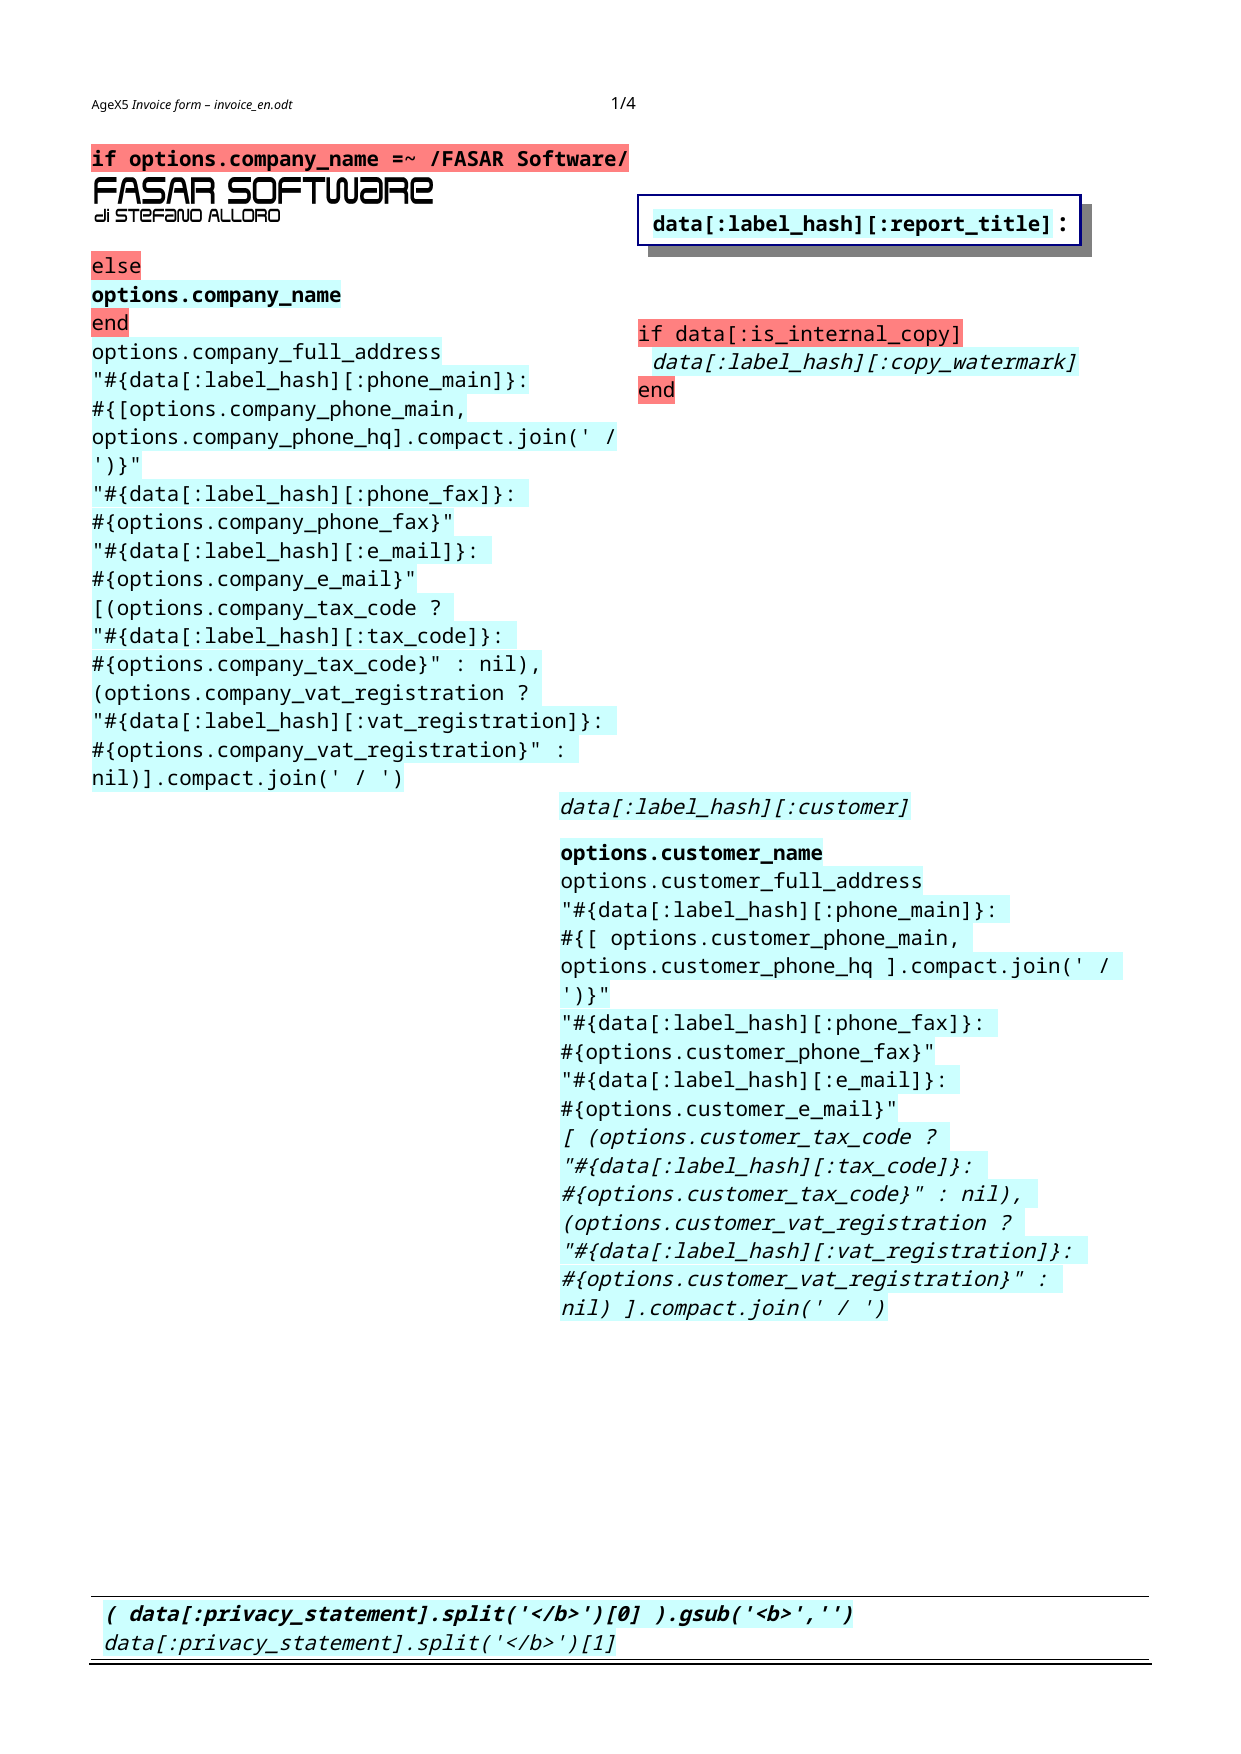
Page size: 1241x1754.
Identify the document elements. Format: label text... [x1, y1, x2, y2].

picture [94, 177, 433, 222]
text options.customer_full_address [923, 866, 1150, 895]
text end [129, 308, 1149, 337]
text options.company_full_address [442, 337, 627, 365]
text data[:label_hash][:report_title] : options.report_title [648, 205, 1071, 235]
text if options.company_name =~ /FASAR Software/ [629, 144, 1149, 172]
text "#{data[:label_hash][:e_mail]}: #{options.company_e_mail}" [417, 536, 627, 593]
text "#{data[:label_hash][:e_mail]}: #{options.customer_e_mail}" [898, 1065, 1150, 1122]
text "#{data[:label_hash][:phone_main]}: #{[options.company_phone_main, options.company_phone_hq].compact.join(' / ')}" [142, 365, 627, 479]
text options.company_name [341, 280, 1149, 308]
text end [675, 376, 1093, 404]
text "#{data[:label_hash][:phone_main]}: #{[ options.customer_phone_main, options.customer_phone_hq ].compact.join(' / ')}" [610, 895, 1150, 1008]
text data[:label_hash][:customer] [911, 792, 1150, 820]
title options.customer_name [823, 838, 1150, 866]
text "#{data[:label_hash][:phone_fax]}: #{options.company_phone_fax}" [92, 479, 627, 536]
text [ (options.customer_tax_code ? "#{data[:label_hash][:tax_code]}: #{options.customer_tax_code}" : nil), (options.customer_vat_registration ? "#{data[:label_hash][:vat_registration]}: #{options.customer_vat_registration}" : nil) ].compact.join(' / ') [560, 1122, 1150, 1321]
text else [141, 251, 1149, 280]
text if data[:is_internal_copy] [963, 319, 1093, 347]
text "#{data[:label_hash][:phone_fax]}: #{options.customer_phone_fax}" [560, 1008, 1150, 1065]
text [(options.company_tax_code ? "#{data[:label_hash][:tax_code]}: #{options.company_tax_code}" : nil),(options.company_vat_registration ? "#{data[:label_hash][:vat_registration]}: #{options.company_vat_registration}" : nil)].compact.join(' / ') [92, 593, 627, 792]
